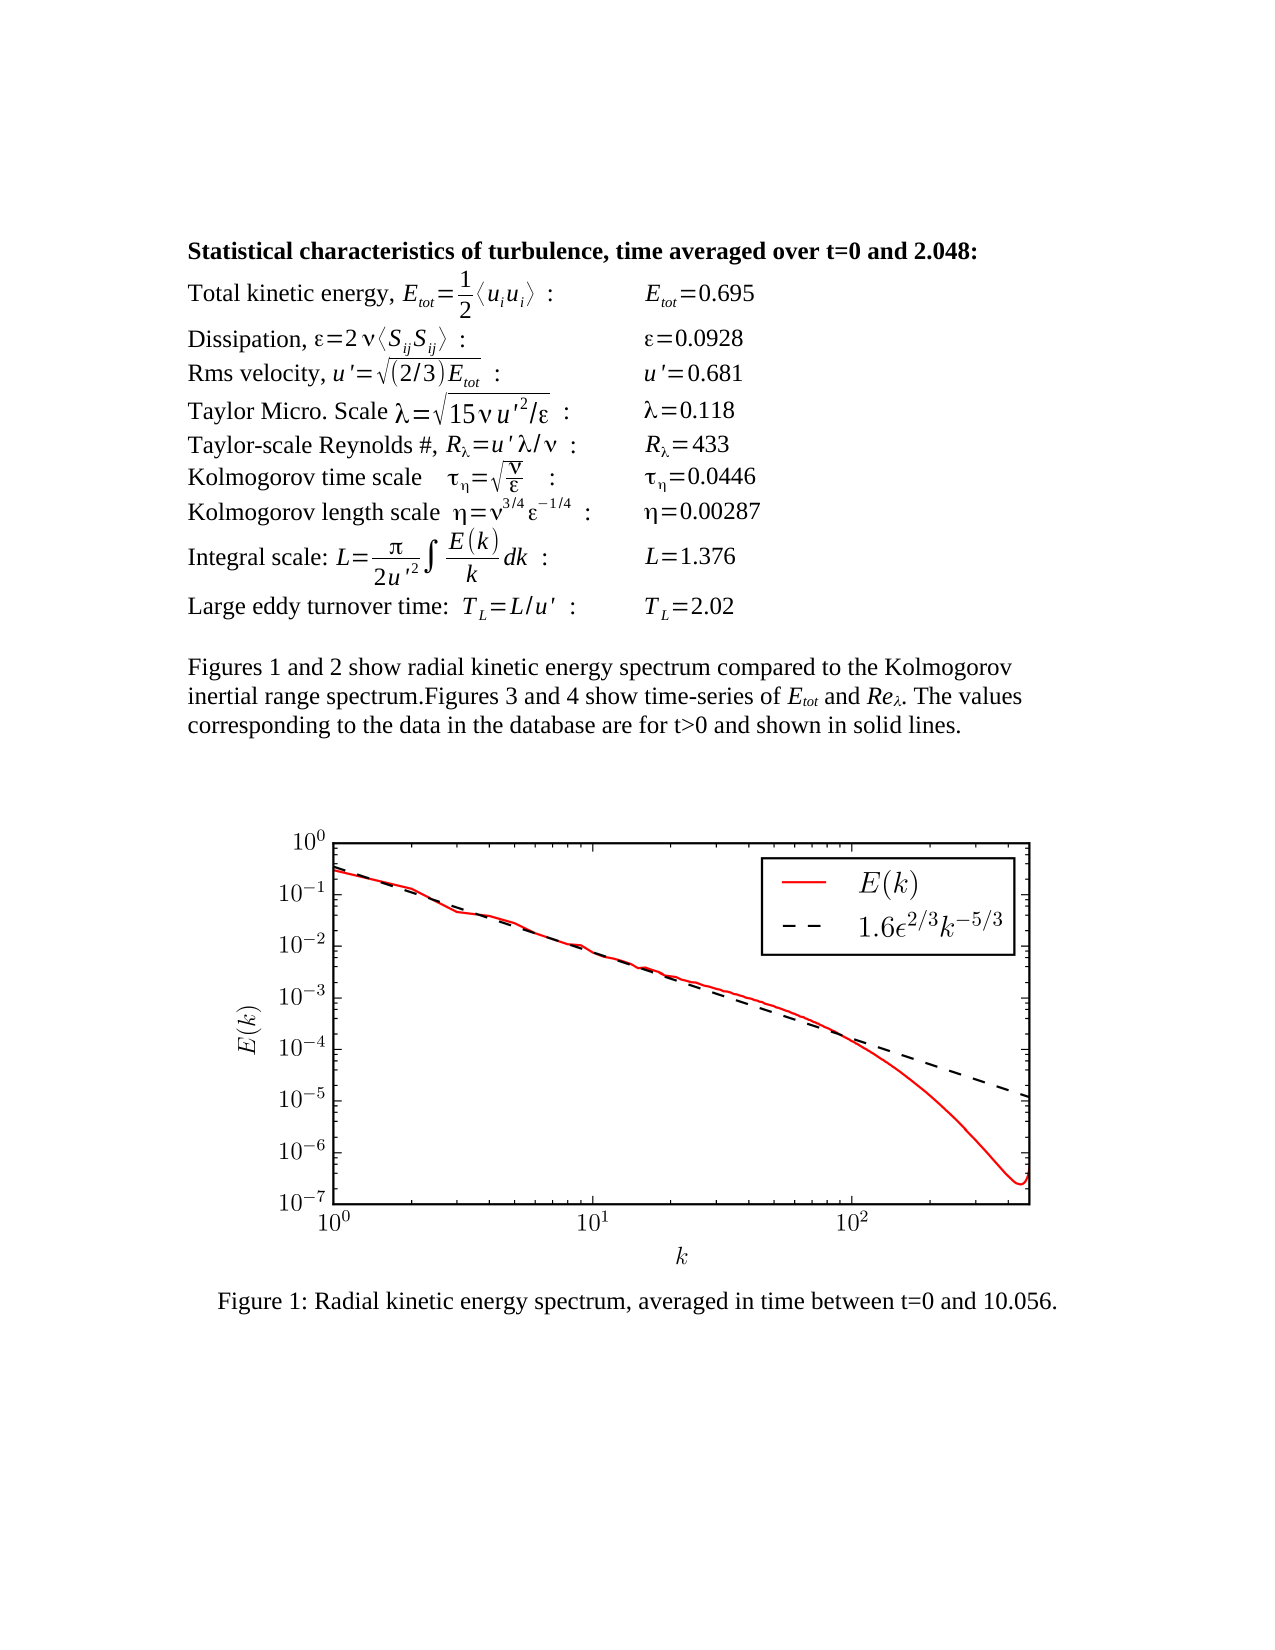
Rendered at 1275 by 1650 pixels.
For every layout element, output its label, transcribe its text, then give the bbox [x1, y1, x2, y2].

text Integral scale: : [535, 526, 1087, 591]
text Rms velocity, : [487, 357, 1087, 391]
text Taylor Micro. Scale : [187, 391, 388, 430]
text Kolmogorov length scale : [187, 494, 446, 526]
text Kolmogorov time scale : [187, 459, 1087, 494]
text Integral scale: : [187, 526, 328, 591]
text Taylor Micro. Scale : [557, 391, 1087, 430]
text Rms velocity, : [187, 357, 326, 391]
text Figures 1 and 2 show radial kinetic energy spectrum compared to the Kolmogorov inertial range spectrum.Figures 3 and 4 show time-series of Etot and Re. The values corresponding to the data in the database are for t>0 and shown in solid lines. [187, 652, 1087, 739]
text Large eddy turnover time: : [187, 591, 1087, 624]
text Taylor-scale Reynolds #, : [187, 430, 1087, 459]
text Kolmogorov length scale : [578, 494, 1087, 526]
text Total kinetic energy, : [187, 265, 395, 324]
text Total kinetic energy, : [540, 265, 1087, 324]
text Statistical characteristics of turbulence, time averaged over t=0 and 2.048: [187, 236, 1087, 265]
text Dissipation, : [187, 324, 1087, 357]
text Figure 1: Radial kinetic energy spectrum, averaged in time between t=0 and 10.056. [205, 1286, 1070, 1315]
